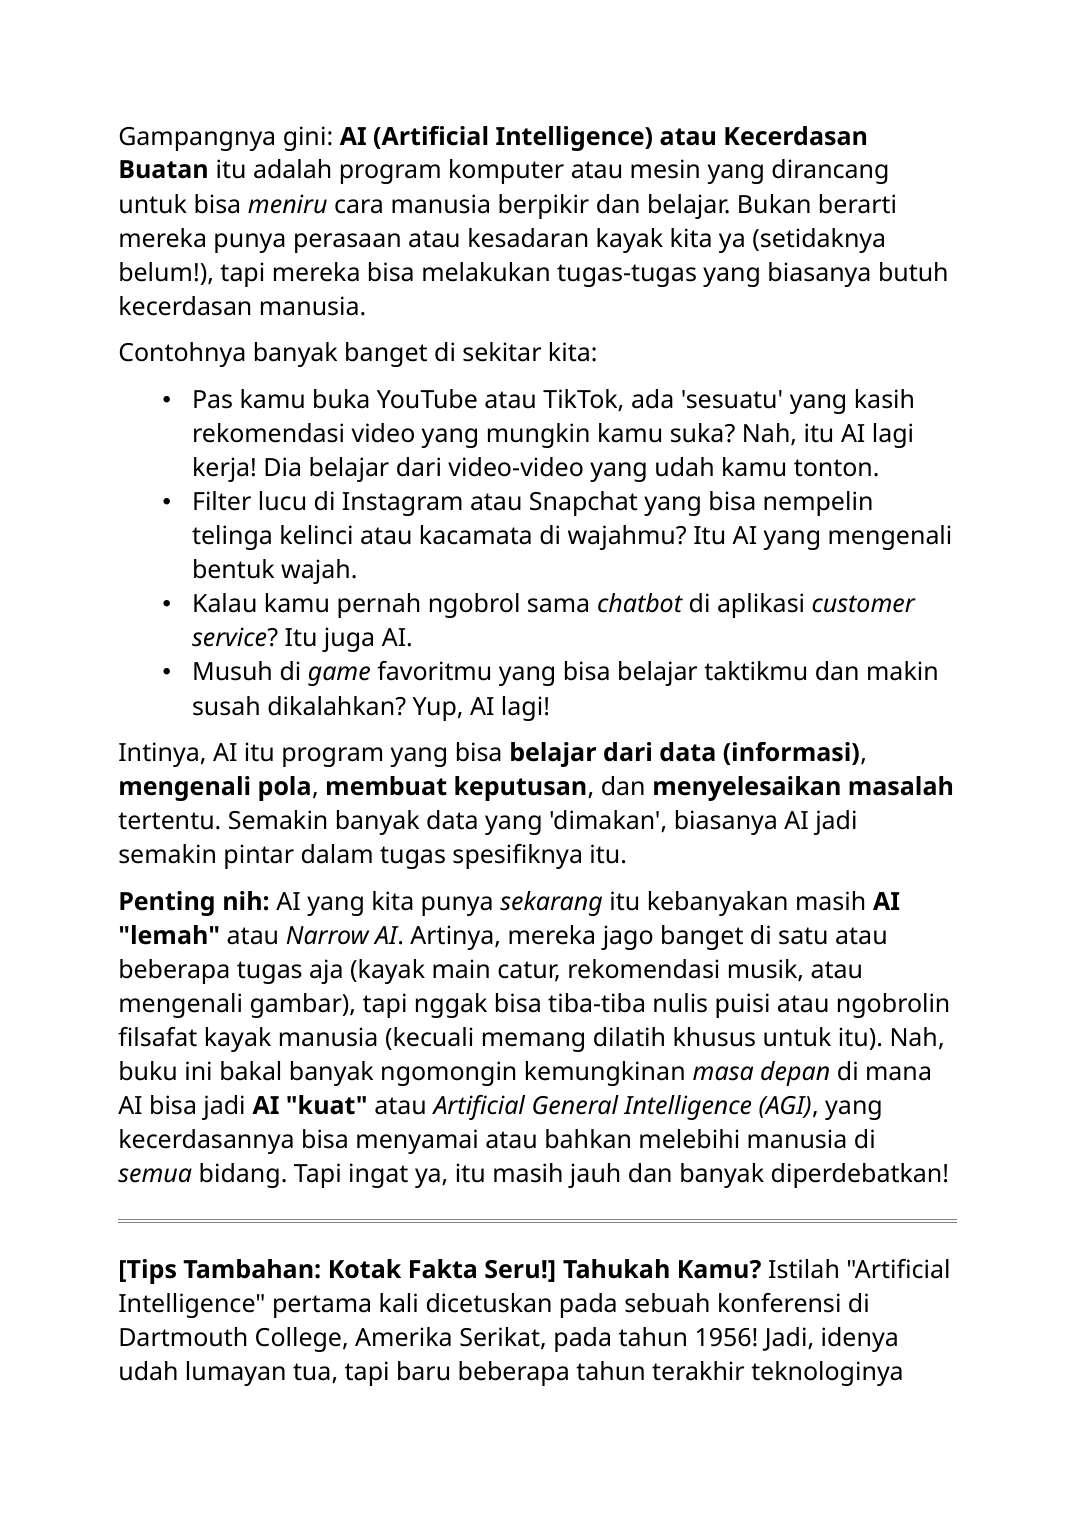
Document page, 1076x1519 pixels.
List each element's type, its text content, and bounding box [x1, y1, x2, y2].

list Pas kamu buka YouTube atau TikTok, ada 'sesuatu' yang kasih rekomendasi video yang mungkin kamu suka? Nah, itu AI lagi kerja! Dia belajar dari video-video yang udah kamu tonton. [162, 382, 957, 484]
text Contohnya banyak banget di sekitar kita: [118, 335, 957, 369]
text Penting nih: AI yang kita punya sekarang itu kebanyakan masih AI "lemah" atau Narrow AI. Artinya, mereka jago banget di satu atau beberapa tugas aja (kayak main catur, rekomendasi musik, atau mengenali gambar), tapi nggak bisa tiba-tiba nulis puisi atau ngobrolin filsafat kayak manusia (kecuali memang dilatih khusus untuk itu). Nah, buku ini bakal banyak ngomongin kemungkinan masa depan di mana AI bisa jadi AI "kuat" atau Artificial General Intelligence (AGI), yang kecerdasannya bisa menyamai atau bahkan melebihi manusia di semua bidang. Tapi ingat ya, itu masih jauh dan banyak diperdebatkan! [118, 883, 957, 1190]
list Kalau kamu pernah ngobrol sama chatbot di aplikasi customer service? Itu juga AI. [162, 586, 957, 654]
list Musuh di game favoritmu yang bisa belajar taktikmu dan makin susah dikalahkan? Yup, AI lagi! [162, 654, 957, 722]
text [Tips Tambahan: Kotak Fakta Seru!] Tahukah Kamu? Istilah "Artificial Intelligence" pertama kali dicetuskan pada sebuah konferensi di Dartmouth College, Amerika Serikat, pada tahun 1956! Jadi, idenya udah lumayan tua, tapi baru beberapa tahun terakhir teknologinya [118, 1251, 957, 1388]
list Filter lucu di Instagram atau Snapchat yang bisa nempelin telinga kelinci atau kacamata di wajahmu? Itu AI yang mengenali bentuk wajah. [162, 484, 957, 586]
text Intinya, AI itu program yang bisa belajar dari data (informasi), mengenali pola, membuat keputusan, dan menyelesaikan masalah tertentu. Semakin banyak data yang 'dimakan', biasanya AI jadi semakin pintar dalam tugas spesifiknya itu. [118, 735, 957, 871]
text Gampangnya gini: AI (Artificial Intelligence) atau Kecerdasan Buatan itu adalah program komputer atau mesin yang dirancang untuk bisa meniru cara manusia berpikir dan belajar. Bukan berarti mereka punya perasaan atau kesadaran kayak kita ya (setidaknya belum!), tapi mereka bisa melakukan tugas-tugas yang biasanya butuh kecerdasan manusia. [118, 118, 957, 322]
